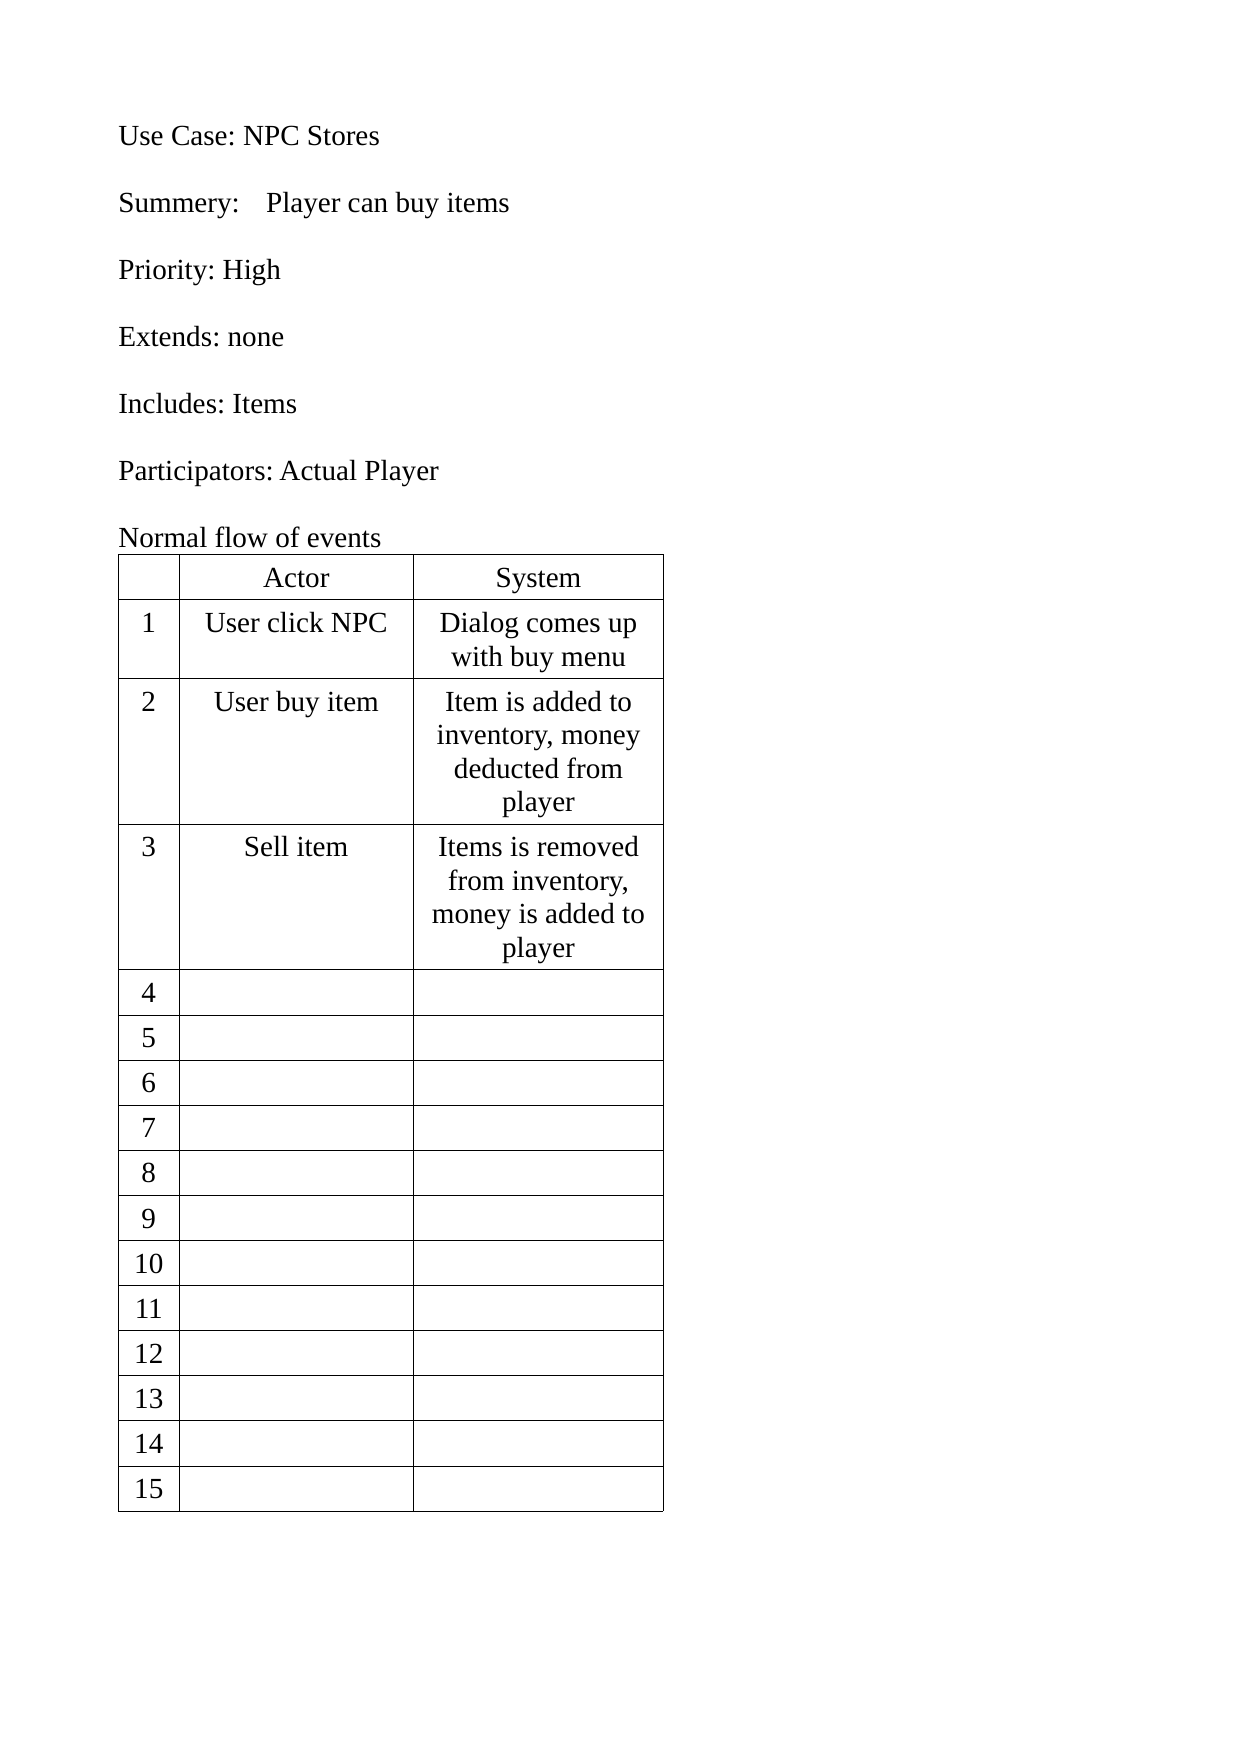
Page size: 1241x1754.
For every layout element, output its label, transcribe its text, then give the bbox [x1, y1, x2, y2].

table_cell 4 [119, 970, 179, 1014]
table_cell Dialog comes up with buy menu [414, 600, 663, 678]
table_header System [414, 555, 663, 599]
table_cell 6 [119, 1061, 179, 1105]
table_cell 9 [119, 1196, 179, 1240]
table_cell 12 [119, 1331, 179, 1375]
table_cell [180, 1286, 413, 1330]
table_cell 15 [119, 1467, 179, 1511]
table_cell [180, 1196, 413, 1240]
text Summery: Player can buy items [118, 185, 1122, 219]
table_cell Sell item [180, 825, 413, 969]
table_cell Items is removed from inventory, money is added to player [414, 825, 663, 969]
text Priority: High [118, 252, 1122, 286]
table_cell [180, 1376, 413, 1420]
table_cell [414, 1196, 663, 1240]
table_cell [180, 970, 413, 1014]
table_cell [414, 1106, 663, 1150]
table_cell 11 [119, 1286, 179, 1330]
table_cell [414, 1286, 663, 1330]
table_cell 14 [119, 1421, 179, 1466]
text Normal flow of events [118, 521, 1122, 554]
table_cell [180, 1061, 413, 1105]
table_cell Item is added to inventory, money deducted from player [414, 679, 663, 824]
table_cell 7 [119, 1106, 179, 1150]
table_cell 1 [119, 600, 179, 678]
table_cell [414, 1061, 663, 1105]
table_cell 3 [119, 825, 179, 969]
table_cell [180, 1151, 413, 1195]
table_cell [414, 1331, 663, 1375]
table_header [119, 555, 179, 599]
table_cell [180, 1421, 413, 1466]
table_cell [414, 1016, 663, 1059]
table_cell [414, 1241, 663, 1285]
table_cell [180, 1467, 413, 1511]
text Extends: none [118, 319, 1122, 353]
text Participators: Actual Player [118, 453, 1122, 487]
table_cell [414, 1467, 663, 1511]
table_cell 8 [119, 1151, 179, 1195]
table_cell User click NPC [180, 600, 413, 678]
table_cell [180, 1106, 413, 1150]
table_cell [180, 1016, 413, 1059]
table_cell 5 [119, 1016, 179, 1059]
table_header Actor [180, 555, 413, 599]
table_cell [414, 970, 663, 1014]
table_cell User buy item [180, 679, 413, 824]
table_cell 10 [119, 1241, 179, 1285]
table_cell [180, 1241, 413, 1285]
table_cell 2 [119, 679, 179, 824]
text Includes: Items [118, 386, 1122, 420]
table_cell [414, 1151, 663, 1195]
table_cell [180, 1331, 413, 1375]
table_cell [414, 1421, 663, 1466]
table_cell [414, 1376, 663, 1420]
table_cell 13 [119, 1376, 179, 1420]
text Use Case: NPC Stores [118, 118, 1122, 152]
